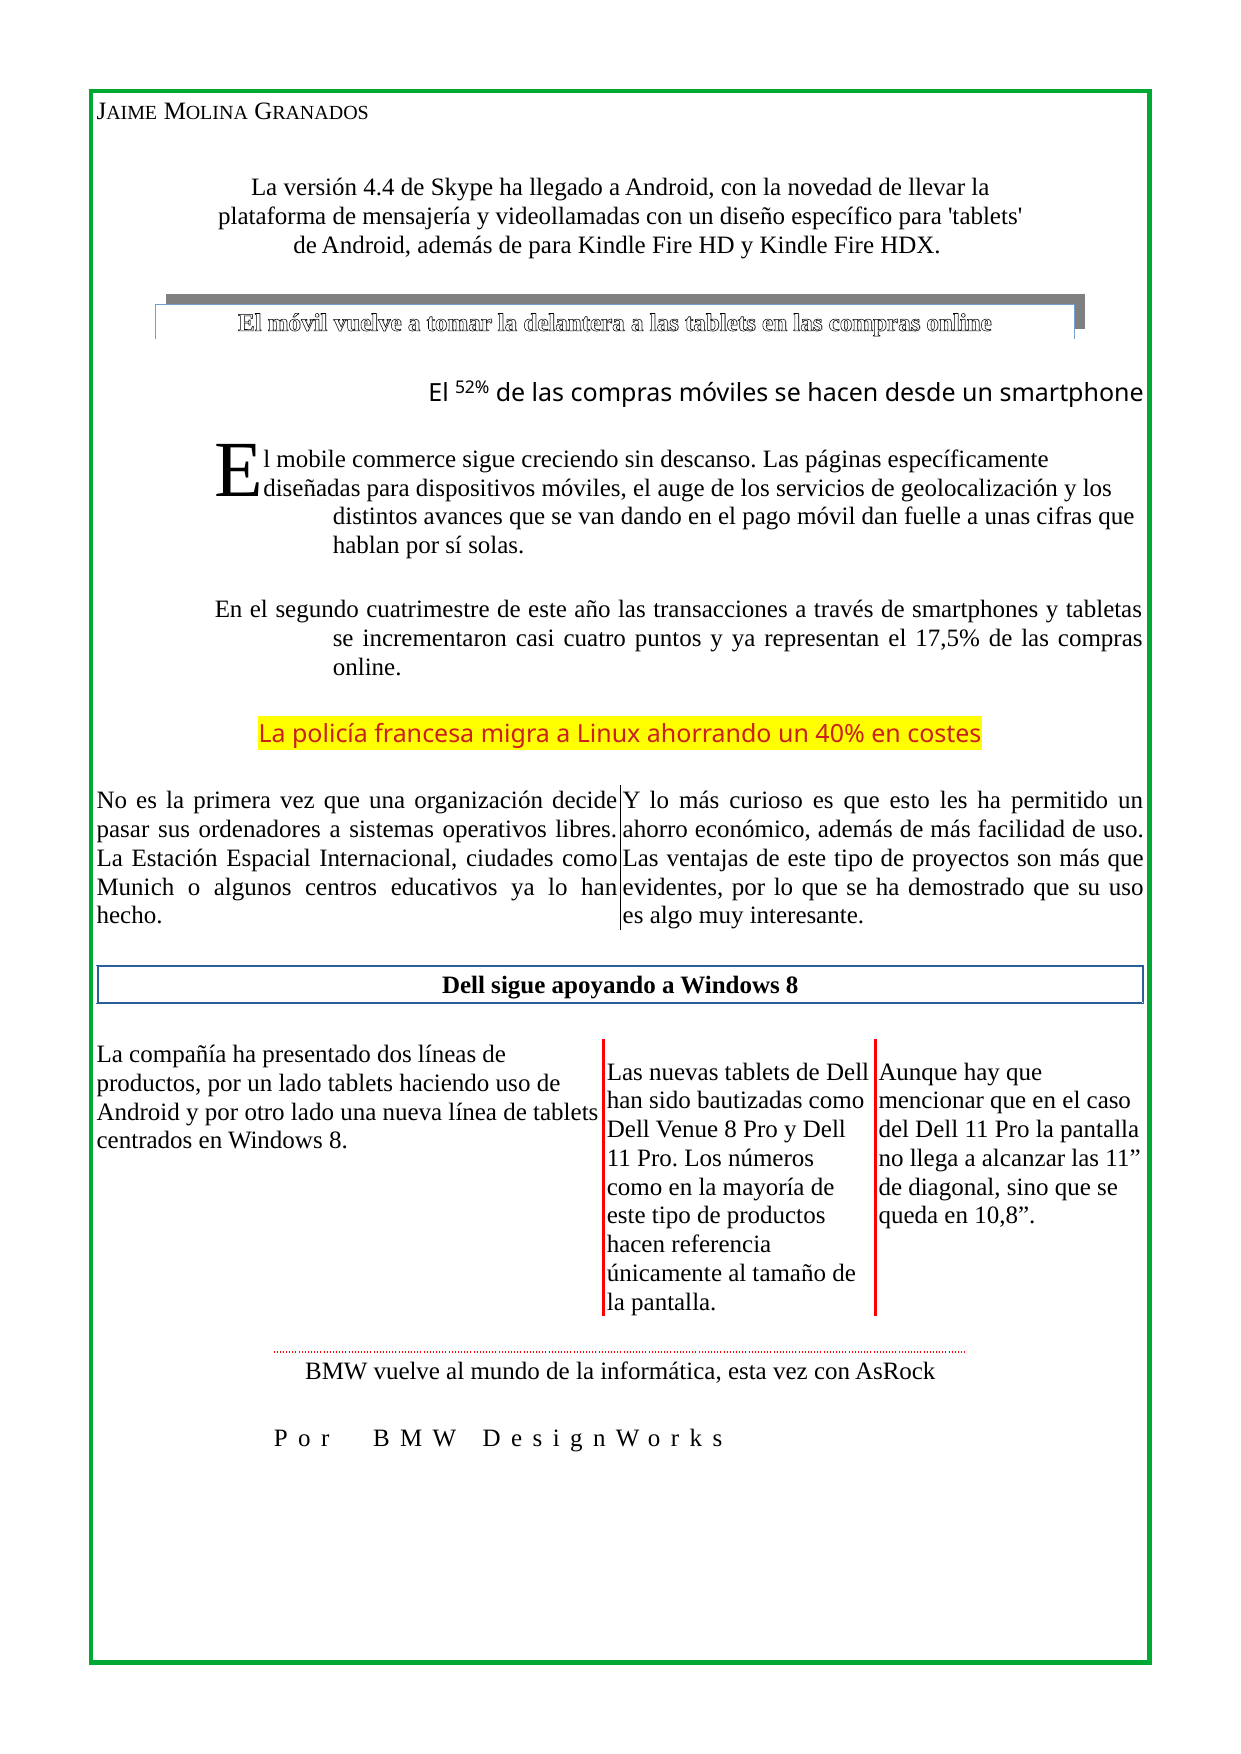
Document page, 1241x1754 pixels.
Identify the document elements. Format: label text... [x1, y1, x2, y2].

text Aunque hay que mencionar que en el caso del Dell 11 Pro la pantalla no llega a alcanzar las 11” de diagonal, sino que se queda en 10,8”. [878, 1057, 1144, 1229]
text Por BMW DesignWorks [273, 1423, 967, 1452]
text Las nuevas tablets de Dell han sido bautizadas como Dell Venue 8 Pro y Dell 11 Pro. Los números como en la mayoría de este tipo de productos hacen referencia únicamente al tamaño de la pantalla. [607, 1057, 872, 1316]
text BMW vuelve al mundo de la informática, esta vez con AsRock [273, 1351, 967, 1388]
text Y lo más curioso es que esto les ha permitido un ahorro económico, además de más facilidad de uso. Las ventajas de este tipo de proyectos son más que evidentes, por lo que se ha demostrado que su uso es algo muy interesante. [622, 786, 1144, 929]
text El 52% de las compras móviles se hacen desde un smartphone [96, 374, 1144, 408]
text La versión 4.4 de Skype ha llegado a Android, con la novedad de llevar la plataforma de mensajería y videollamadas con un diseño específico para 'tablets' de Android, además de para Kindle Fire HD y Kindle Fire HDX. [214, 172, 1026, 258]
text La policía francesa migra a Linux ahorrando un 40% en costes [96, 716, 1144, 750]
text El móvil vuelve a tomar la delantera a las tablets en las compras online [156, 305, 1074, 339]
text No es la primera vez que una organización decide pasar sus ordenadores a sistemas operativos libres. La Estación Espacial Internacional, ciudades como Munich o algunos centros educativos ya lo han hecho. [96, 786, 618, 929]
text Dell sigue apoyando a Windows 8 [99, 967, 1142, 1002]
text El mobile commerce sigue creciendo sin descanso. Las páginas específicamente diseñadas para dispositivos móviles, el auge de los servicios de geolocalización y los distintos avances que se van dando en el pago móvil dan fuelle a unas cifras que hablan por sí solas. [214, 444, 1144, 559]
text En el segundo cuatrimestre de este año las transacciones a través de smartphones y tabletas se incrementaron casi cuatro puntos y ya representan el 17,5% de las compras online. [214, 594, 1144, 681]
text La compañía ha presentado dos líneas de productos, por un lado tablets haciendo uso de Android y por otro lado una nueva línea de tablets centrados en Windows 8. [96, 1039, 600, 1154]
